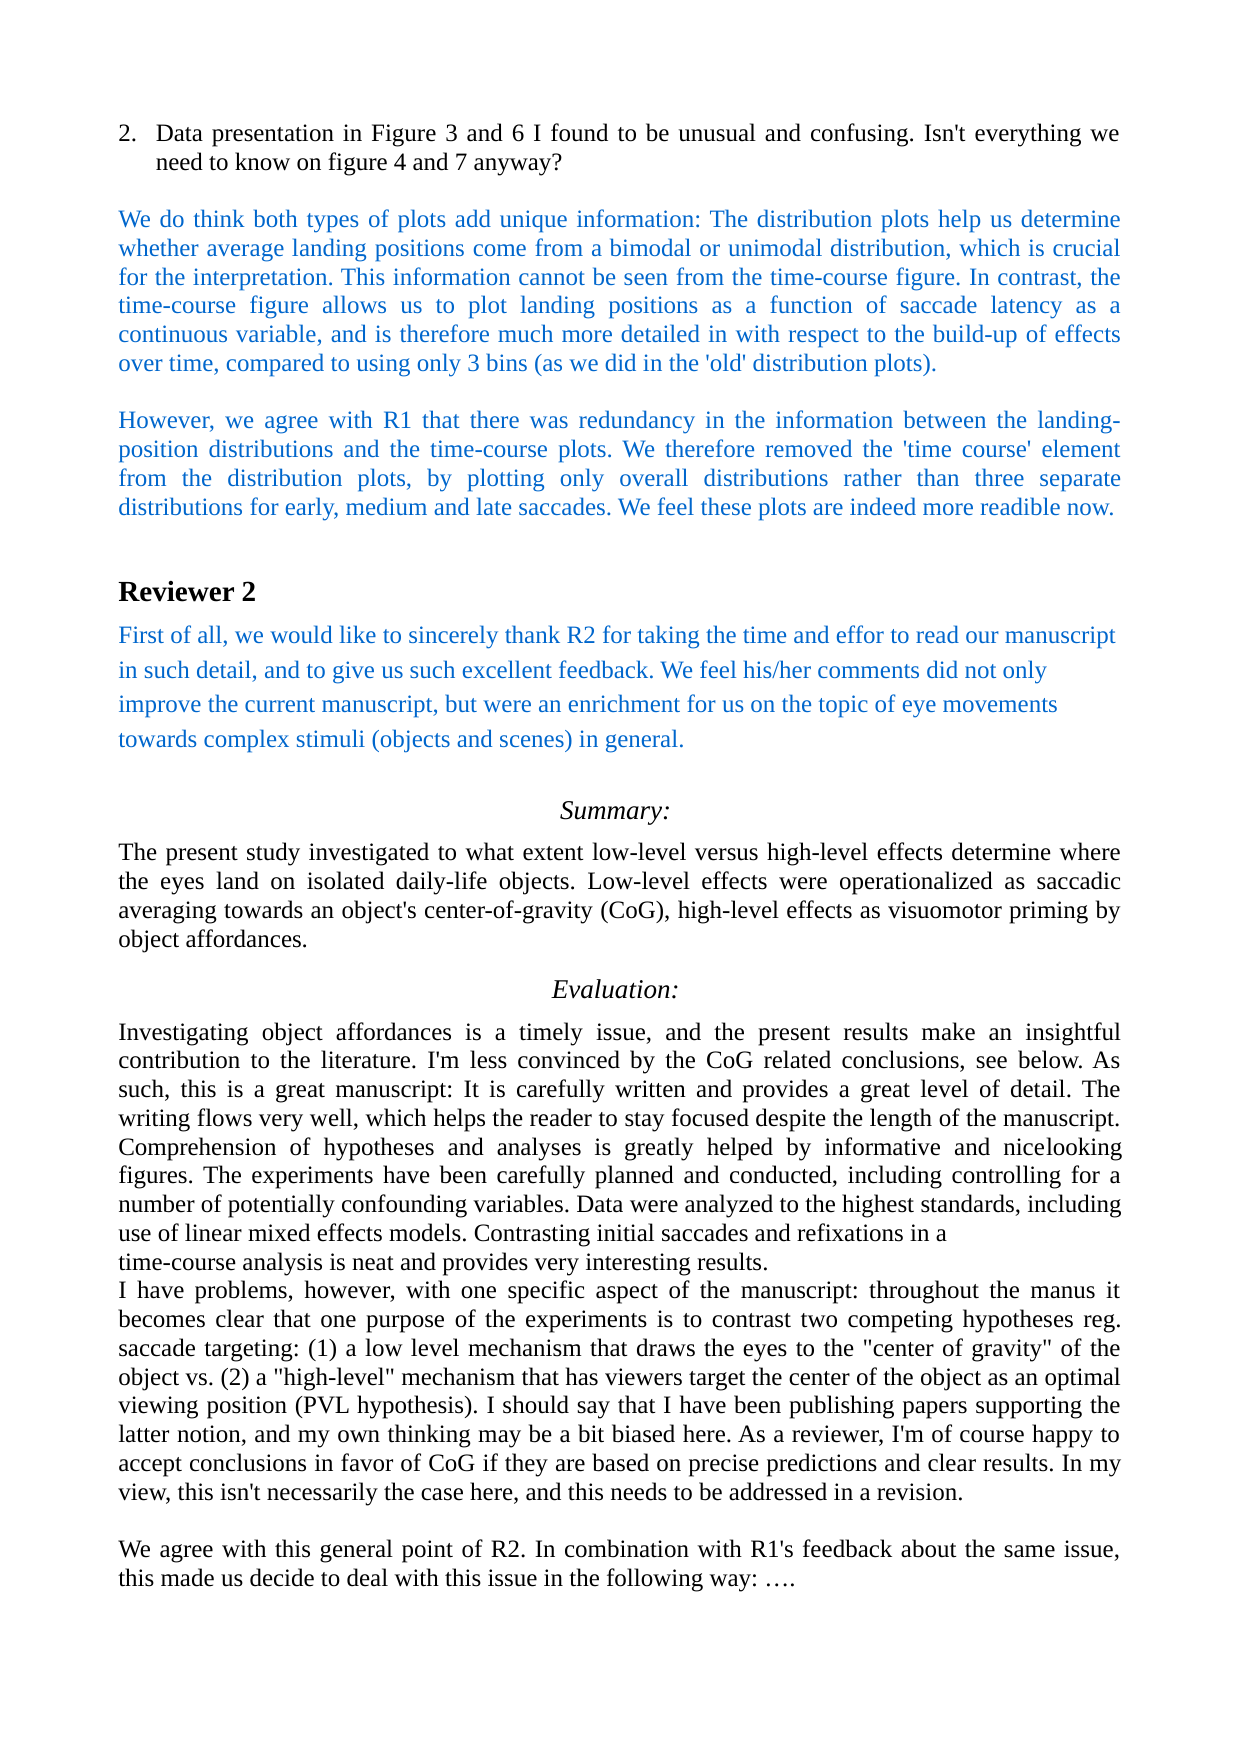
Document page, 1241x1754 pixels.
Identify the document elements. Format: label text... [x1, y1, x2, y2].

text However, we agree with R1 that there was redundancy in the information between the landing-position distributions and the time-course plots. We therefore removed the 'time course' element from the distribution plots, by plotting only overall distributions rather than three separate distributions for early, medium and late saccades. We feel these plots are indeed more readible now. [118, 406, 1122, 521]
text time-course analysis is neat and provides very interesting results. [118, 1247, 1122, 1276]
text We agree with this general point of R2. In combination with R1's feedback about the same issue, this made us decide to deal with this issue in the following way: …. [118, 1534, 1122, 1592]
subtitle Summary: [118, 794, 1122, 825]
text I have problems, however, with one specific aspect of the manuscript: throughout the manus it becomes clear that one purpose of the experiments is to contrast two competing hypotheses reg. saccade targeting: (1) a low level mechanism that draws the eyes to the "center of gravity" of the object vs. (2) a "high-level" mechanism that has viewers target the center of the object as an optimal viewing position (PVL hypothesis). I should say that I have been publishing papers supporting the latter notion, and my own thinking may be a bit biased here. As a reviewer, I'm of course happy to accept conclusions in favor of CoG if they are based on precise predictions and clear results. In my view, this isn't necessarily the case here, and this needs to be addressed in a revision. [118, 1276, 1122, 1506]
subtitle Evaluation: [118, 973, 1122, 1004]
text First of all, we would like to sincerely thank R2 for taking the time and effor to read our manuscript in such detail, and to give us such excellent feedback. We feel his/her comments did not only improve the current manuscript, but were an enrichment for us on the topic of eye movements towards complex stimuli (objects and scenes) in general. [118, 620, 1122, 753]
list Data presentation in Figure 3 and 6 I found to be unusual and confusing. Isn't everything we need to know on figure 4 and 7 anyway? [118, 118, 1122, 176]
text Investigating object affordances is a timely issue, and the present results make an insightful contribution to the literature. I'm less convinced by the CoG related conclusions, see below. As such, this is a great manuscript: It is carefully written and provides a great level of detail. The writing flows very well, which helps the reader to stay focused despite the length of the manuscript. Comprehension of hypotheses and analyses is greatly helped by informative and nice­looking figures. The experiments have been carefully planned and conducted, including controlling for a number of potentially confounding variables. Data were analyzed to the highest standards, including use of linear mixed effects models. Contrasting initial saccades and refixations in a [118, 1017, 1122, 1247]
text We do think both types of plots add unique information: The distribution plots help us determine whether average landing positions come from a bimodal or unimodal distribution, which is crucial for the interpretation. This information cannot be seen from the time-course figure. In contrast, the time-course figure allows us to plot landing positions as a function of saccade latency as a continuous variable, and is therefore much more detailed in with respect to the build-up of effects over time, compared to using only 3 bins (as we did in the 'old' distribution plots). [118, 204, 1122, 377]
subtitle Reviewer 2 [118, 574, 1122, 608]
text The present study investigated to what extent low-level versus high-level effects determine where the eyes land on isolated daily-life objects. Low-level effects were operationalized as saccadic averaging towards an object's center-of-gravity (CoG), high-level effects as visuomotor priming by object affordances. [118, 837, 1122, 952]
